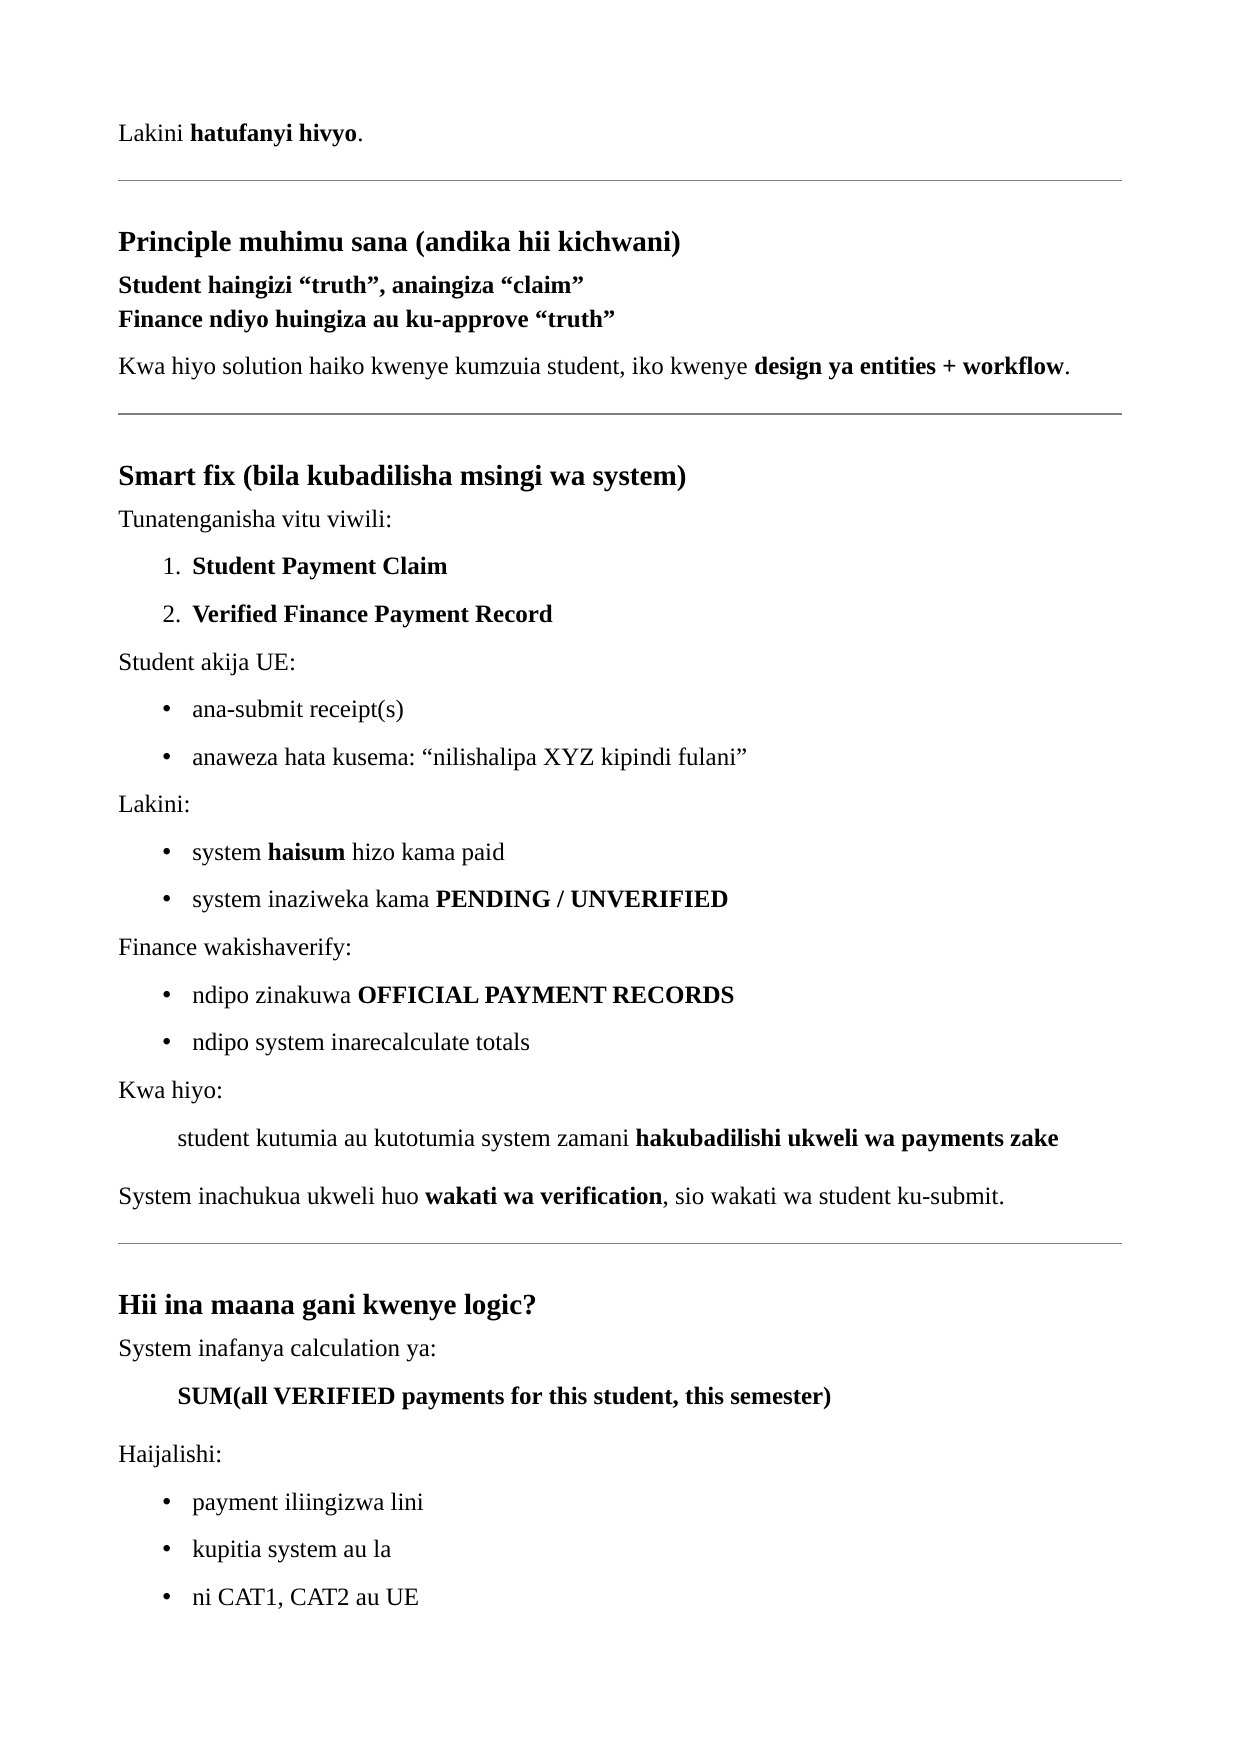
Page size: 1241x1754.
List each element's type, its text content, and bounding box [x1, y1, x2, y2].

list kupitia system au la [162, 1534, 1122, 1563]
text Lakini hatufanyi hivyo. [118, 118, 1122, 147]
text Finance wakishaverify: [118, 932, 1122, 961]
text Student akija UE: [118, 647, 1122, 675]
subtitle Hii ina maana gani kwenye logic? [118, 1287, 1122, 1321]
text System inachukua ukweli huo wakati wa verification, sio wakati wa student ku-submit. [118, 1181, 1122, 1209]
list system inaziweka kama PENDING / UNVERIFIED [162, 884, 1122, 913]
text student kutumia au kutotumia system zamani hakubadilishi ukweli wa payments zake [177, 1123, 1063, 1151]
subtitle Principle muhimu sana (andika hii kichwani) [118, 224, 1122, 258]
list ndipo system inarecalculate totals [162, 1027, 1122, 1056]
text Kwa hiyo solution haiko kwenye kumzuia student, iko kwenye design ya entities + workflow. [118, 351, 1122, 380]
text Student haingizi “truth”, anaingiza “claim” Finance ndiyo huingiza au ku-approve “truth” [118, 271, 1122, 332]
text Haijalishi: [118, 1439, 1122, 1468]
list anaweza hata kusema: “nilishalipa XYZ kipindi fulani” [162, 742, 1122, 771]
text Tunatenganisha vitu viwili: [118, 504, 1122, 532]
text Lakini: [118, 789, 1122, 818]
list ni CAT1, CAT2 au UE [162, 1582, 1122, 1611]
text System inafanya calculation ya: [118, 1333, 1122, 1362]
text SUM(all VERIFIED payments for this student, this semester) [177, 1381, 1063, 1410]
list Student Payment Claim [162, 551, 1122, 580]
list system haisum hizo kama paid [162, 837, 1122, 866]
list ana-submit receipt(s) [162, 694, 1122, 723]
list ndipo zinakuwa OFFICIAL PAYMENT RECORDS [162, 980, 1122, 1008]
list payment iliingizwa lini [162, 1487, 1122, 1516]
subtitle Smart fix (bila kubadilisha msingi wa system) [118, 458, 1122, 491]
text Kwa hiyo: [118, 1075, 1122, 1104]
list Verified Finance Payment Record [162, 599, 1122, 628]
